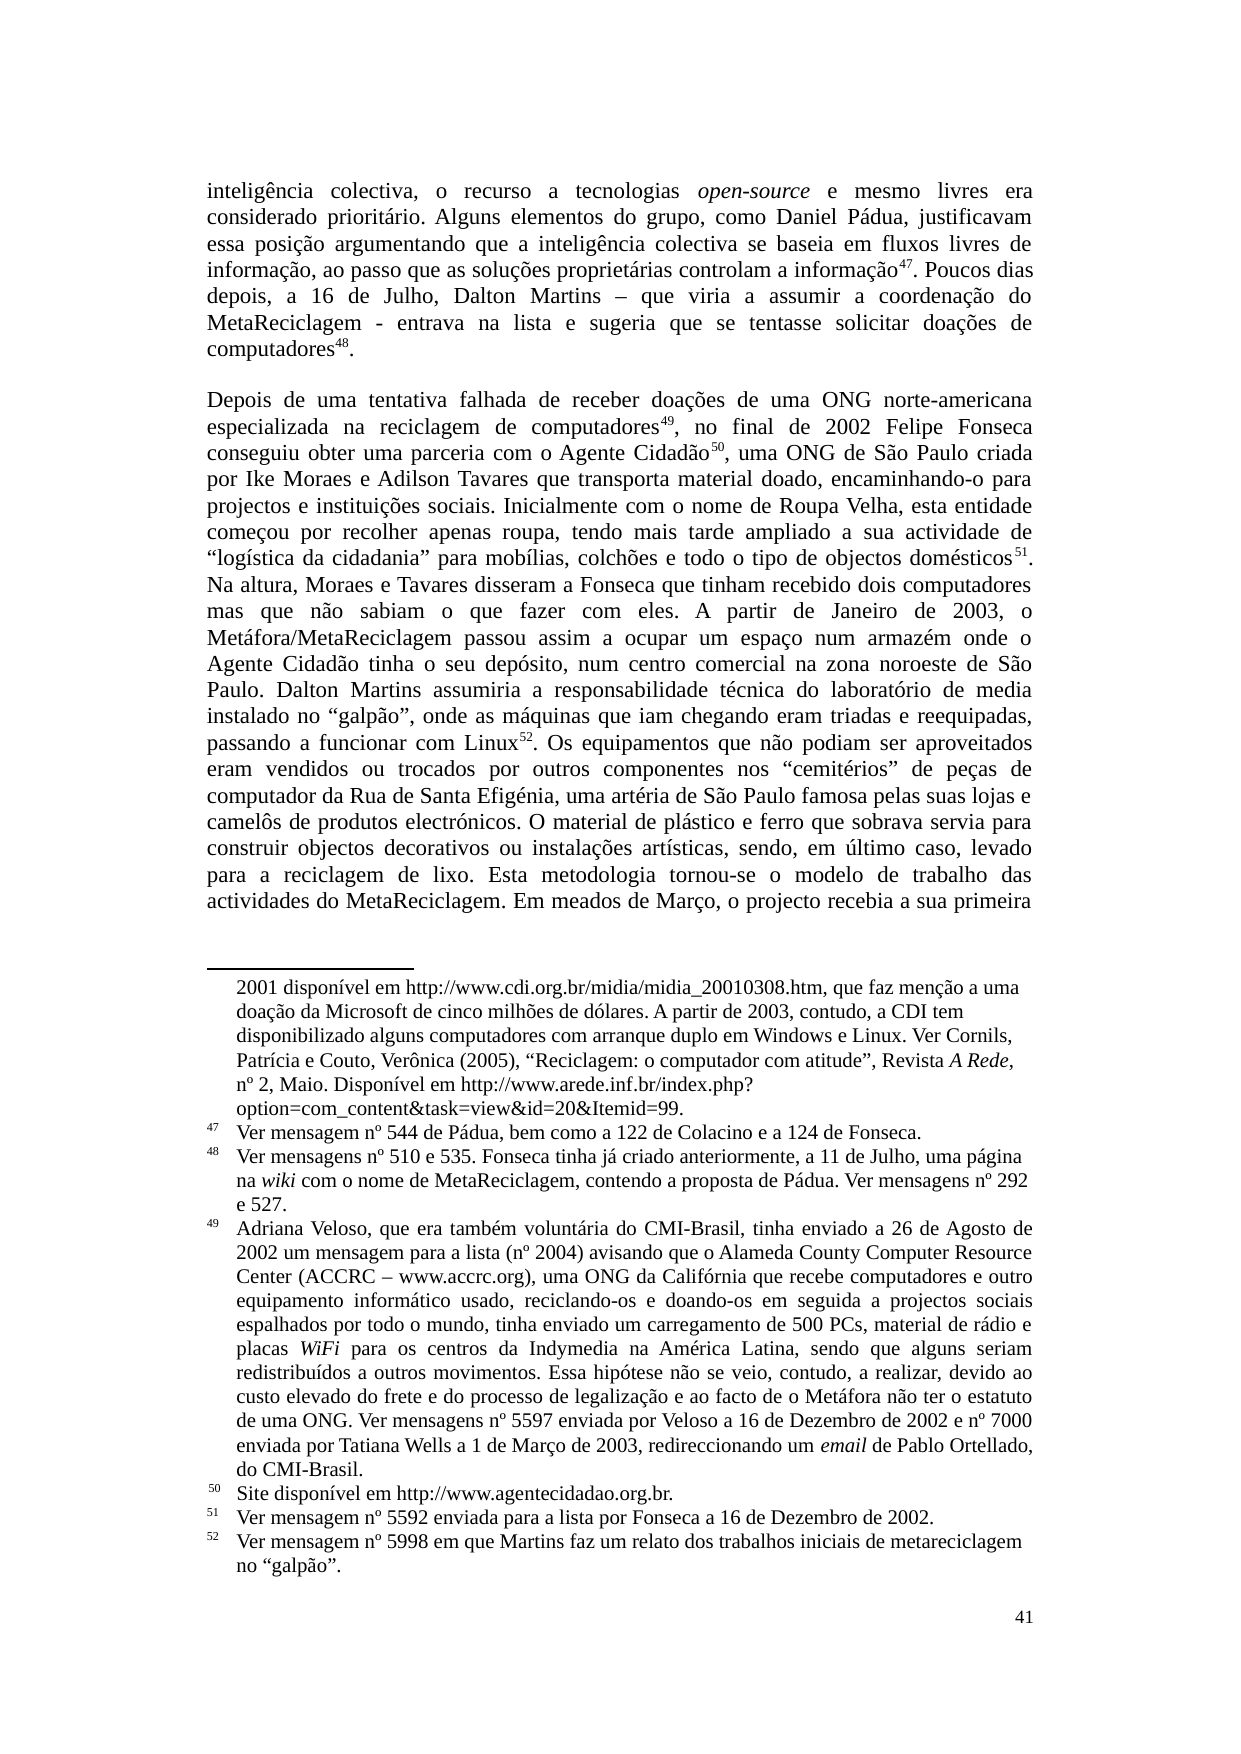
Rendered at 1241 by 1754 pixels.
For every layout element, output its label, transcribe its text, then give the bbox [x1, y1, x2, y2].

text Ver mensagem nº 5998 em que Martins faz um relato dos trabalhos iniciais de metareciclagem no “galpão”. [207, 1529, 1033, 1577]
text Ver mensagem nº 544 de Pádua, bem como a 122 de Colacino e a 124 de Fonseca. [207, 1120, 1033, 1144]
text Depois de uma tentativa falhada de receber doações de uma ONG norte-americana especializada na reciclagem de computadores, no final de 2002 Felipe Fonseca conseguiu obter uma parceria com o Agente Cidadão, uma ONG de São Paulo criada por Ike Moraes e Adilson Tavares que transporta material doado, encaminhando-o para projectos e instituições sociais. Inicialmente com o nome de Roupa Velha, esta entidade começou por recolher apenas roupa, tendo mais tarde ampliado a sua actividade de “logística da cidadania” para mobílias, colchões e todo o tipo de objectos domésticos. Na altura, Moraes e Tavares disseram a Fonseca que tinham recebido dois computadores mas que não sabiam o que fazer com eles. A partir de Janeiro de 2003, o Metáfora/MetaReciclagem passou assim a ocupar um espaço num armazém onde o Agente Cidadão tinha o seu depósito, num centro comercial na zona noroeste de São Paulo. Dalton Martins assumiria a responsabilidade técnica do laboratório de media instalado no “galpão”, onde as máquinas que iam chegando eram triadas e reequipadas, passando a funcionar com Linux. Os equipamentos que não podiam ser aproveitados eram vendidos ou trocados por outros componentes nos “cemitérios” de peças de computador da Rua de Santa Efigénia, uma artéria de São Paulo famosa pelas suas lojas e camelôs de produtos electrónicos. O material de plástico e ferro que sobrava servia para construir objectos decorativos ou instalações artísticas, sendo, em último caso, levado para a reciclagem de lixo. Esta metodologia tornou-se o modelo de trabalho das actividades do MetaReciclagem. Em meados de Março, o projecto recebia a sua primeira [207, 386, 1033, 913]
text Adriana Veloso, que era também voluntária do CMI-Brasil, tinha enviado a 26 de Agosto de 2002 um mensagem para a lista (nº 2004) avisando que o Alameda County Computer Resource Center (ACCRC – www.accrc.org), uma ONG da Califórnia que recebe computadores e outro equipamento informático usado, reciclando-os e doando-os em seguida a projectos sociais espalhados por todo o mundo, tinha enviado um carregamento de 500 PCs, material de rádio e placas WiFi para os centros da Indymedia na América Latina, sendo que alguns seriam redistribuídos a outros movimentos. Essa hipótese não se veio, contudo, a realizar, devido ao custo elevado do frete e do processo de legalização e ao facto de o Metáfora não ter o estatuto de uma ONG. Ver mensagens nº 5597 enviada por Veloso a 16 de Dezembro de 2002 e nº 7000 enviada por Tatiana Wells a 1 de Março de 2003, redireccionando um email de Pablo Ortellado, do CMI-Brasil. [207, 1216, 1033, 1481]
text Ver mensagens nº 510 e 535. Fonseca tinha já criado anteriormente, a 11 de Julho, uma página na wiki com o nome de MetaReciclagem, contendo a proposta de Pádua. Ver mensagens nº 292 e 527. [207, 1144, 1033, 1216]
text Ver mensagem nº 5592 enviada para a lista por Fonseca a 16 de Dezembro de 2002. [207, 1505, 1033, 1529]
text Site disponível em http://www.agentecidadao.org.br. [208, 1481, 1033, 1505]
text 2001 disponível em http://www.cdi.org.br/midia/midia_20010308.htm, que faz menção a uma doação da Microsoft de cinco milhões de dólares. A partir de 2003, contudo, a CDI tem disponibilizado alguns computadores com arranque duplo em Windows e Linux. Ver Cornils, Patrícia e Couto, Verônica (2005), “Reciclagem: o computador com atitude”, Revista A Rede, nº 2, Maio. Disponível em http://www.arede.inf.br/index.php?option=com_content&task=view&id=20&Itemid=99. [207, 975, 1033, 1120]
text inteligência colectiva, o recurso a tecnologias open-source e mesmo livres era considerado prioritário. Alguns elementos do grupo, como Daniel Pádua, justificavam essa posição argumentando que a inteligência colectiva se baseia em fluxos livres de informação, ao passo que as soluções proprietárias controlam a informação. Poucos dias depois, a 16 de Julho, Dalton Martins – que viria a assumir a coordenação do MetaReciclagem - entrava na lista e sugeria que se tentasse solicitar doações de computadores. [207, 177, 1033, 362]
